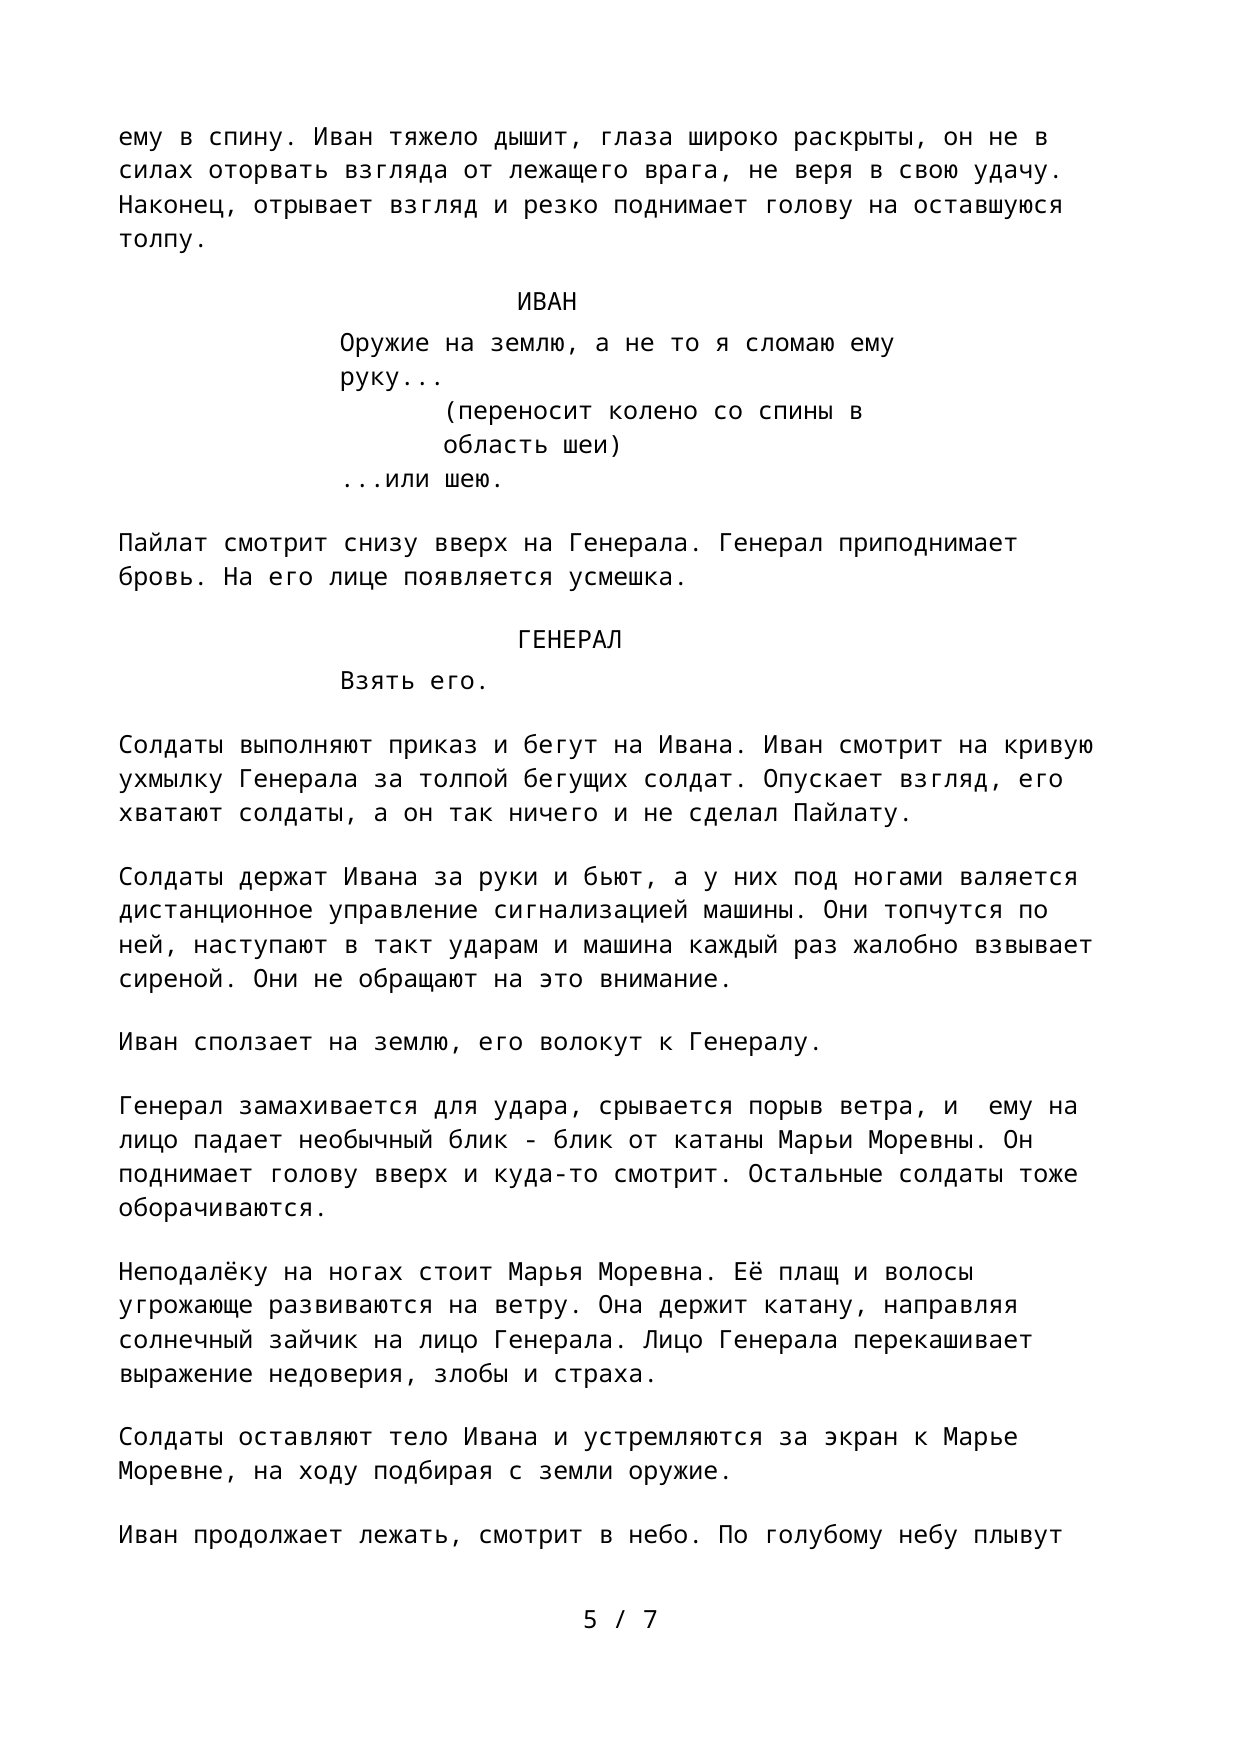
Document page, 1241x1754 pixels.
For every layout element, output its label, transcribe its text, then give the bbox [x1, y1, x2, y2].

text ему в спину. Иван тяжело дышит, глаза широко раскрыты, он не в силах оторвать взгляда от лежащего врага, не веря в свою удачу. Наконец, отрывает взгляд и резко поднимает голову на оставшуюся толпу. [118, 118, 1122, 254]
text Солдаты выполняют приказ и бегут на Ивана. Иван смотрит на кривую ухмылку Генерала за толпой бегущих солдат. Опускает взгляд, его хватают солдаты, а он так ничего и не сделал Пайлату. [118, 726, 1122, 829]
text Солдаты держат Ивана за руки и бьют, а у них под ногами валяется дистанционное управление сигнализацией машины. Они топчутся по ней, наступают в такт ударам и машина каждый раз жалобно взвывает сиреной. Они не обращают на это внимание. [118, 858, 1122, 994]
text Солдаты оставляют тело Ивана и устремляются за экран к Марье Моревне, на ходу подбирая с земли оружие. [118, 1419, 1122, 1487]
text ГЕНЕРАЛ [517, 622, 1122, 656]
text ...или шею. [339, 461, 901, 495]
text Неподалёку на ногах стоит Марья Моревна. Её плащ и волосы угрожающе развиваются на ветру. Она держит катану, направляя солнечный зайчик на лицо Генерала. Лицо Генерала перекашивает выражение недоверия, злобы и страха. [118, 1253, 1122, 1389]
text Взять его. [339, 663, 901, 697]
text Иван продолжает лежать, смотрит в небо. По голубому небу плывут [118, 1516, 1122, 1551]
text (переносит колено со спины в область шеи) [443, 393, 901, 461]
text Иван сползает на землю, его волокут к Генералу. [118, 1024, 1122, 1058]
text Пайлат смотрит снизу вверх на Генерала. Генерал приподнимает бровь. На его лице появляется усмешка. [118, 524, 1122, 593]
text Оружие на землю, а не то я сломаю ему руку... [339, 325, 901, 393]
text Генерал замахивается для удара, срывается порыв ветра, и ему на лицо падает необычный блик - блик от катаны Марьи Моревны. Он поднимает голову вверх и куда-то смотрит. Остальные солдаты тоже оборачиваются. [118, 1087, 1122, 1224]
text ИВАН [517, 284, 1122, 318]
